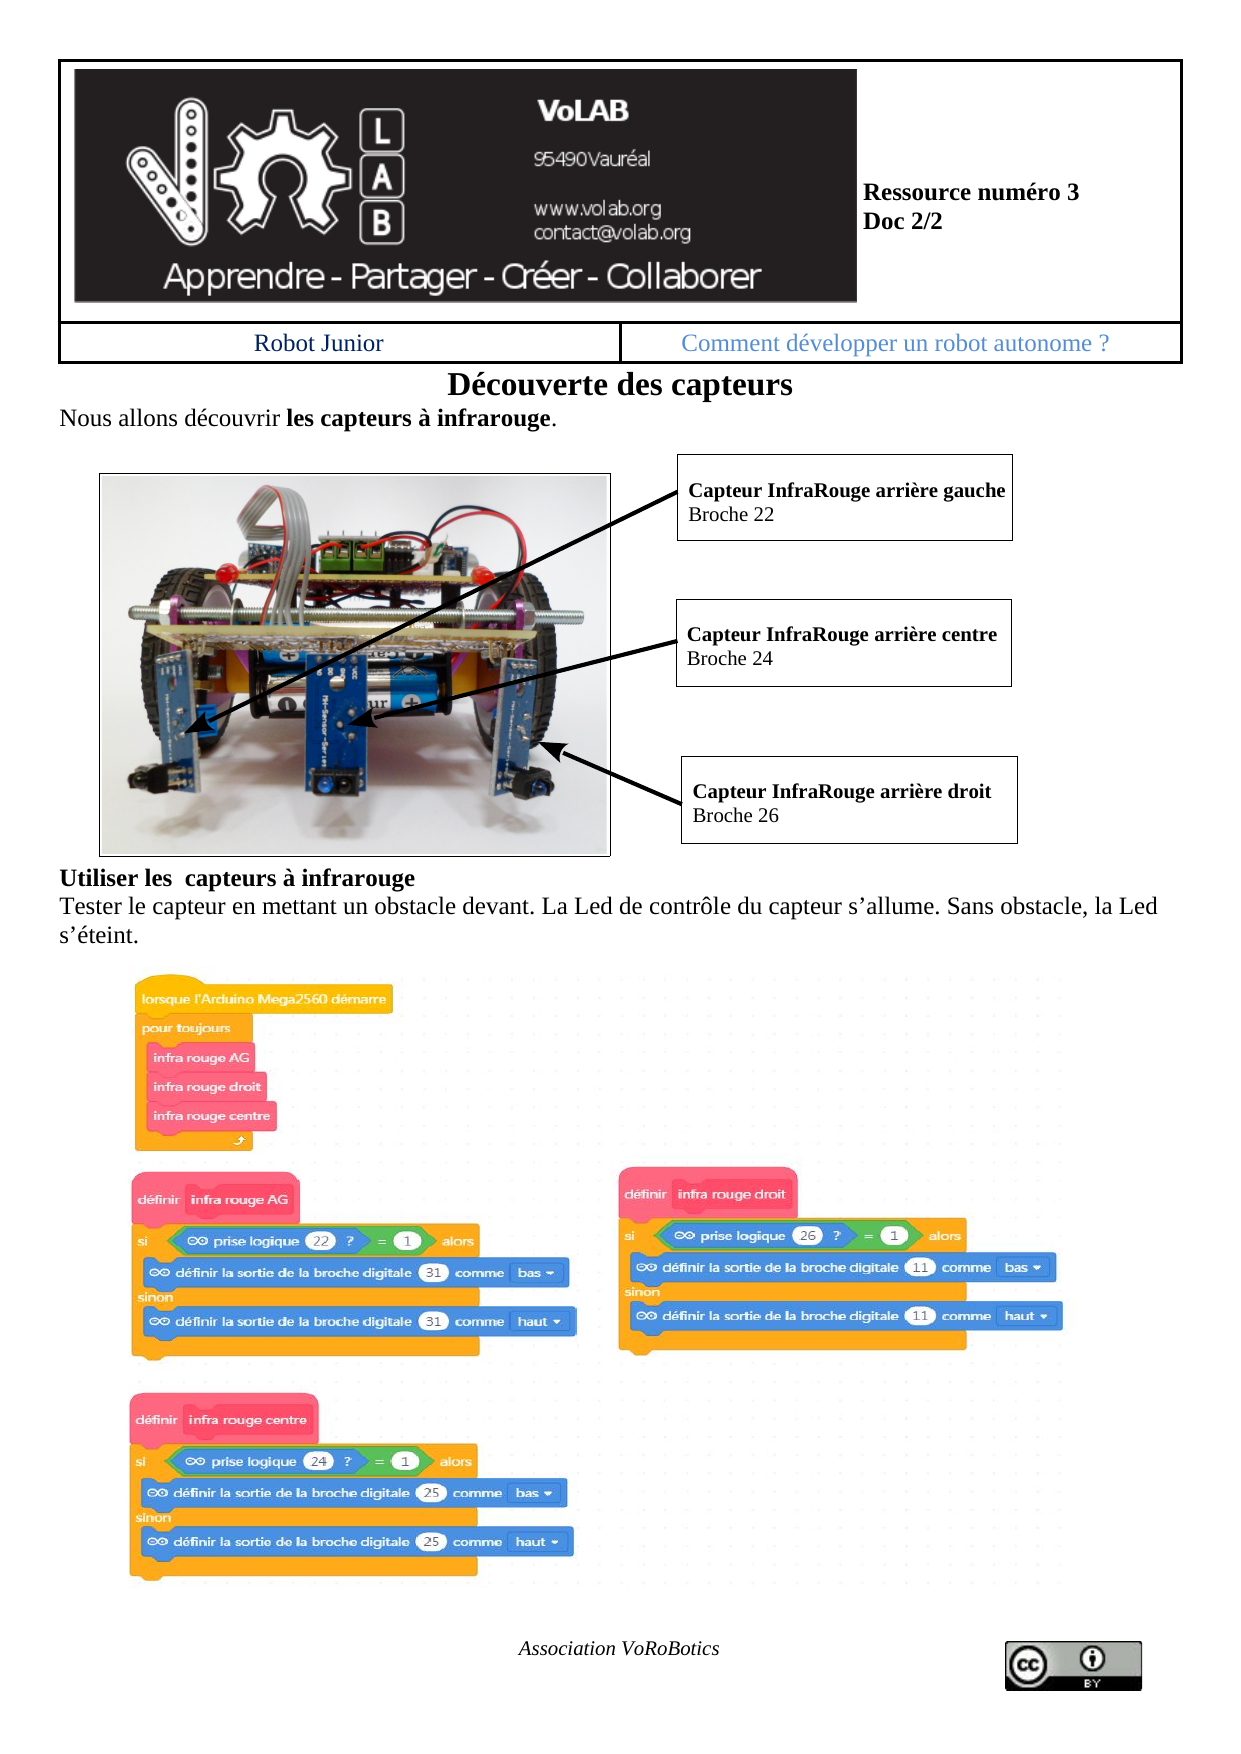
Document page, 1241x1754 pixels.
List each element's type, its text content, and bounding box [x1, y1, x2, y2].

table_header Ressource numéro 3 Doc 2/2 [61, 62, 1180, 321]
picture [73, 69, 857, 303]
table_cell Robot Junior [61, 324, 619, 361]
text Tester le capteur en mettant un obstacle devant. La Led de contrôle du capteur s’allume. Sans obstacle, la Led s’éteint. [59, 891, 1181, 949]
picture [1005, 1641, 1143, 1691]
subtitle Découverte des capteurs [59, 364, 1181, 403]
text Nous allons découvrir les capteurs à infrarouge. [59, 403, 1181, 431]
picture [101, 476, 607, 854]
text Utiliser les capteurs à infrarouge [59, 863, 1181, 891]
picture [127, 966, 1078, 1590]
table_cell Comment développer un robot autonome ? [622, 324, 1180, 361]
